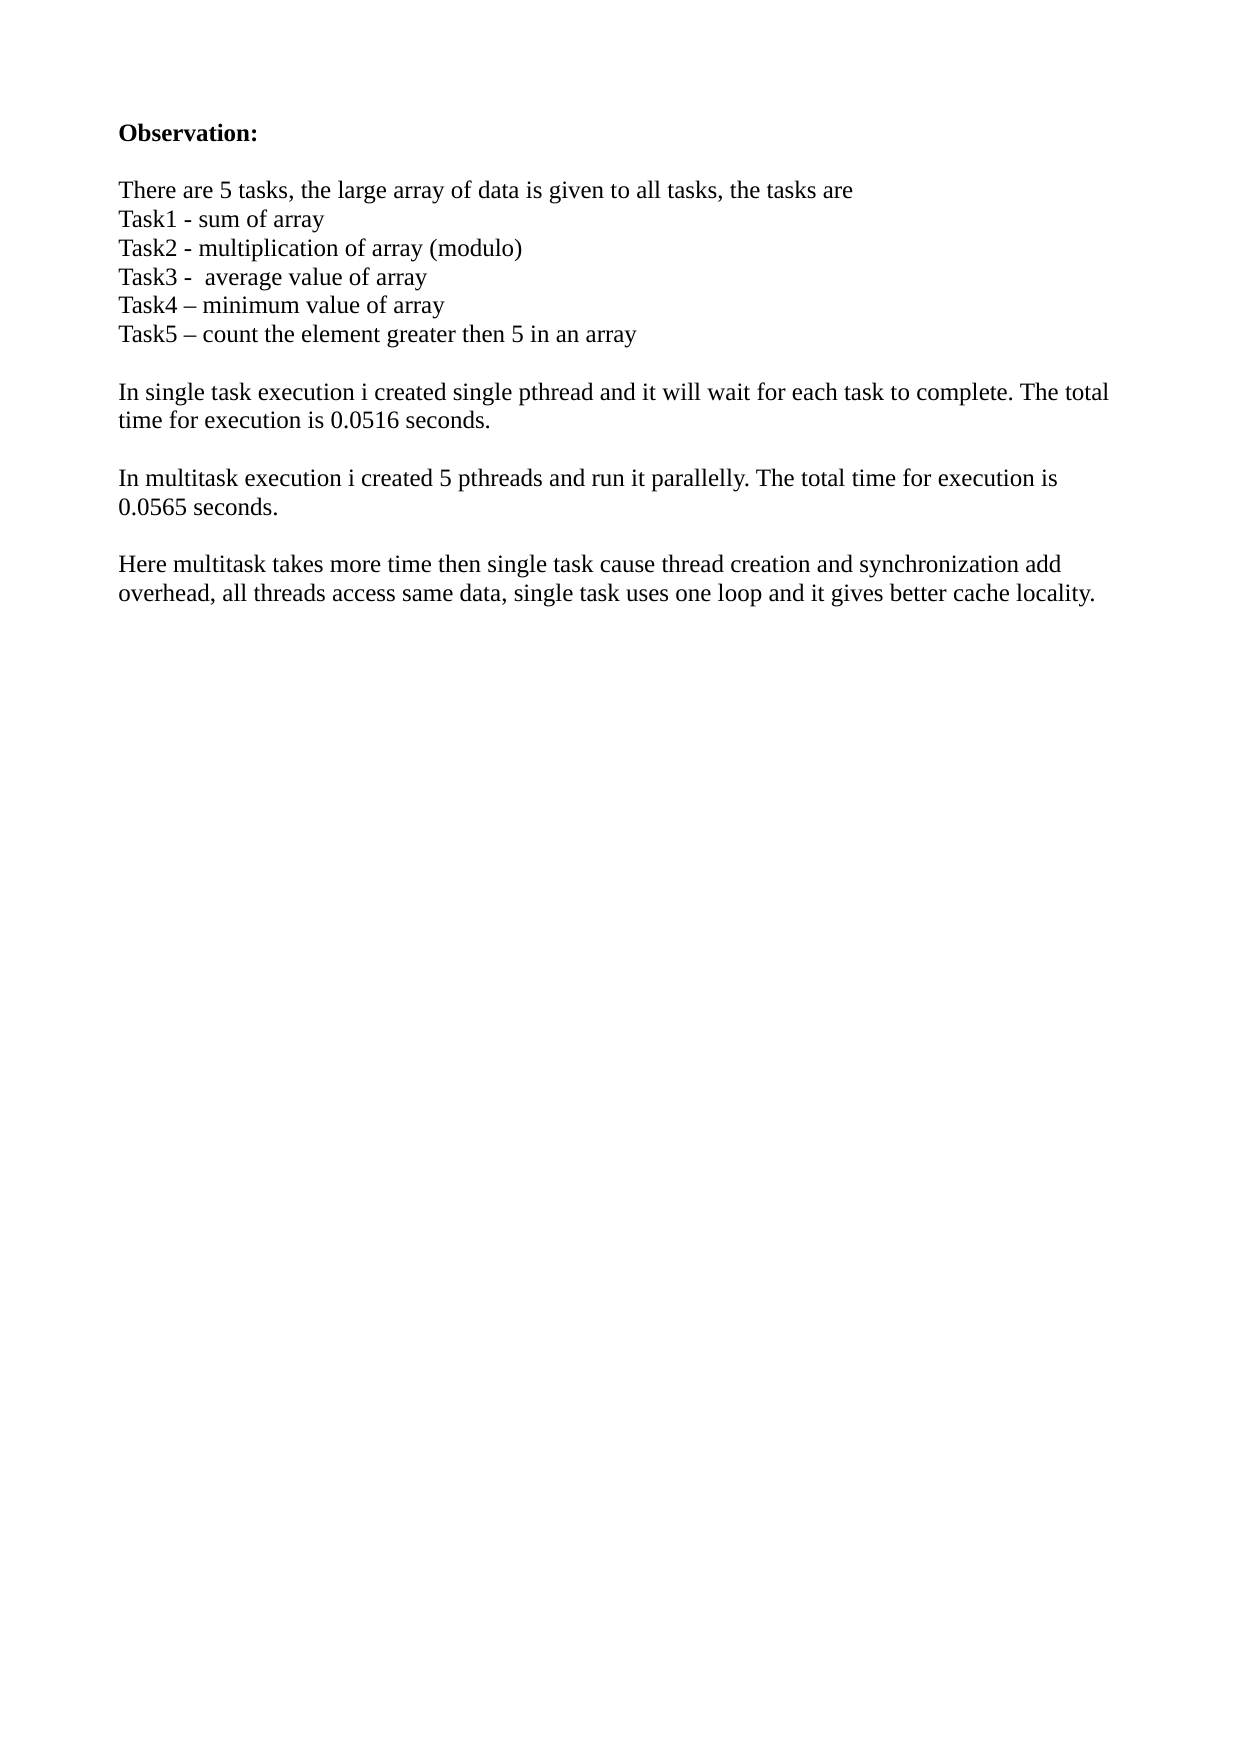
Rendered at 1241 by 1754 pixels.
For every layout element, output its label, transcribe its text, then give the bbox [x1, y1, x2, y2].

text There are 5 tasks, the large array of data is given to all tasks, the tasks are [118, 176, 1122, 204]
text Task3 - average value of array [118, 262, 1122, 291]
text Task5 – count the element greater then 5 in an array [118, 319, 1122, 348]
text Task2 - multiplication of array (modulo) [118, 233, 1122, 262]
text In single task execution i created single pthread and it will wait for each task to complete. The total time for execution is 0.0516 seconds. [118, 377, 1122, 434]
text Here multitask takes more time then single task cause thread creation and synchronization add overhead, all threads access same data, single task uses one loop and it gives better cache locality. [118, 549, 1122, 607]
text In multitask execution i created 5 pthreads and run it parallelly. The total time for execution is 0.0565 seconds. [118, 463, 1122, 521]
text Task4 – minimum value of array [118, 291, 1122, 319]
text Observation: [118, 118, 1122, 147]
text Task1 - sum of array [118, 204, 1122, 233]
